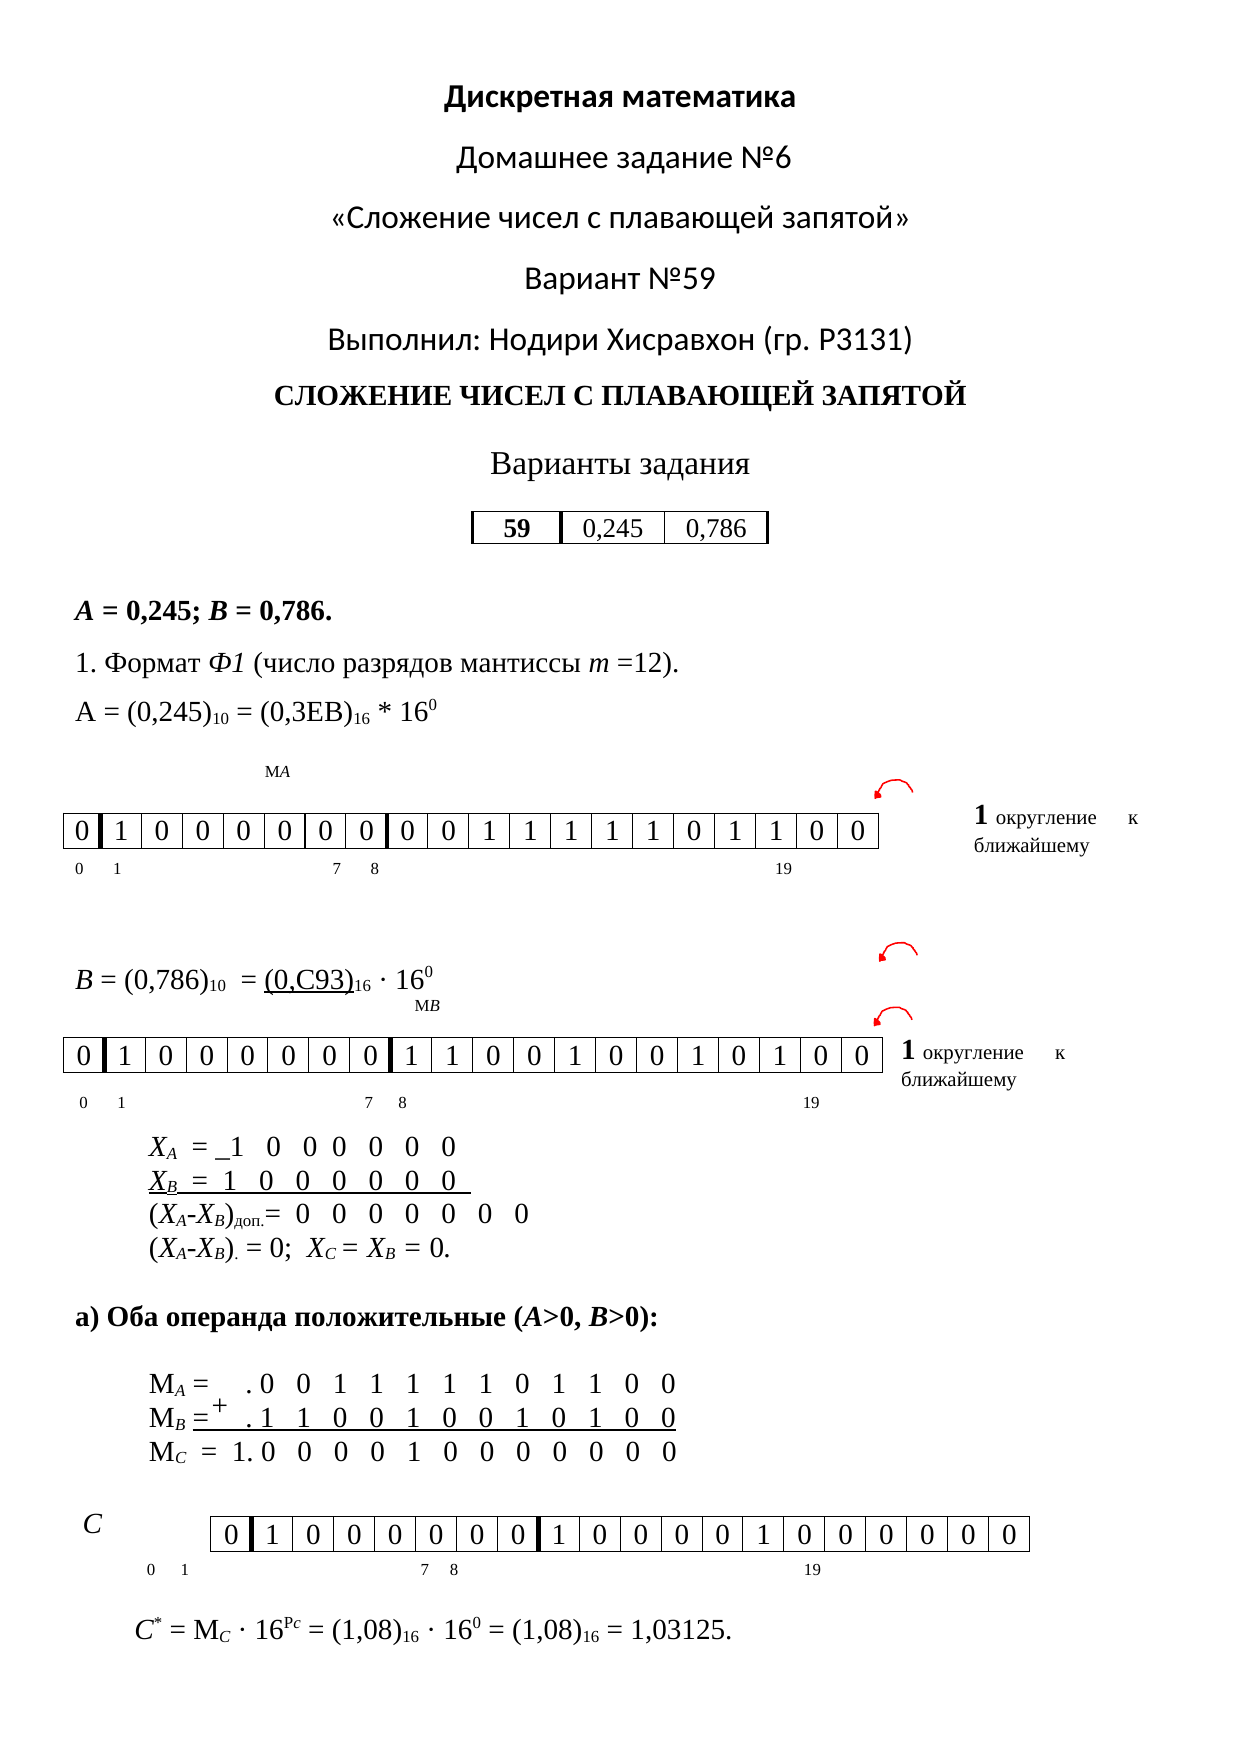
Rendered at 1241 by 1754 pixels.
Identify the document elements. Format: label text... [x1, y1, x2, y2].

table_header 0 [866, 1517, 906, 1551]
table_header 0 [64, 814, 98, 848]
table_header 1 [715, 814, 755, 848]
table_header 0 [228, 1038, 267, 1072]
table_header 0 [637, 1038, 677, 1072]
table_header 0 [306, 814, 345, 848]
table_header 0 [621, 1517, 661, 1551]
table_header 0 [350, 1038, 388, 1072]
table_header 0 [309, 1038, 349, 1072]
text (XA-XB)доп.= 0 0 0 0 0 0 0 [75, 1196, 1165, 1230]
table_header 0 [989, 1517, 1029, 1551]
text МС = 1. 0 0 0 0 1 0 0 0 0 0 0 0 [75, 1434, 1165, 1467]
table_header 0 [224, 814, 264, 848]
table_header 0 [473, 1038, 513, 1072]
table_header 1 [756, 814, 796, 848]
text XB = 1 0 0 0 0 0 0 [75, 1163, 1165, 1196]
table_header 1 [510, 814, 550, 848]
text 1 округление к ближайшему [75, 1032, 1165, 1091]
table_header 1 [633, 814, 673, 848]
table_header 59 [474, 512, 559, 543]
table_header 0 [801, 1038, 841, 1072]
text XA = _1 0 0 0 0 0 0 [75, 1129, 1165, 1163]
table_header 0 [784, 1517, 824, 1551]
table_header 0 [334, 1517, 374, 1551]
table_header 0 [142, 814, 182, 848]
text 0 1 7 8 19 [75, 1559, 1165, 1593]
table_header 0 [146, 1038, 186, 1072]
text Домашнее задание №6 [75, 136, 1165, 176]
text А = 0,245; В = 0,786. [75, 593, 1165, 626]
table_header 0 [183, 814, 223, 848]
table_header 0 [268, 1038, 308, 1072]
text С* = МС · 16Рс = (1,08)16 · 160 = (1,08)16 = 1,03125. [75, 1612, 1165, 1646]
table_header 0 [719, 1038, 759, 1072]
table_header 0 [428, 814, 468, 848]
table_header 1 [555, 1038, 595, 1072]
text С [75, 1506, 1165, 1539]
table_header 1 [393, 1038, 431, 1072]
table_header 1 [254, 1517, 292, 1551]
table_header 0 [211, 1517, 249, 1551]
table_header 0 [514, 1038, 554, 1072]
table_header 1 [103, 814, 141, 848]
text 1 округление к ближайшему [152, 797, 1165, 857]
text MB [152, 996, 1165, 1029]
table_header 0 [825, 1517, 865, 1551]
table_header 0,786 [665, 512, 766, 543]
text «Сложение чисел с плавающей запятой» [75, 196, 1165, 237]
table_header 1 [551, 814, 591, 848]
text а) Оба операнда положительные (А>0, B>0): [75, 1299, 1165, 1333]
text Варианты задания [75, 443, 1165, 482]
table_header 0 [703, 1517, 742, 1551]
table_header 1 [592, 814, 632, 848]
list СЛОЖЕНИЕ ЧИСЕЛ С ПЛАВАЮЩЕЙ ЗАПЯТОЙ [75, 378, 1165, 412]
table_header 0,245 [563, 512, 664, 543]
text Выполнил: Нодири Хисравхон (гр. P3131) [75, 317, 1165, 358]
text МА = . 0 0 1 1 1 1 1 0 1 1 0 0 [75, 1367, 1165, 1400]
table_header 0 [375, 1517, 415, 1551]
table_header 0 [187, 1038, 227, 1072]
text 0 1 7 8 19 В = (0,786)10 = (0,C93)16 · 160 [75, 859, 1165, 996]
table_header 0 [948, 1517, 988, 1551]
text 1. Формат Ф1 (число разрядов мантиссы m =12). [75, 646, 1165, 679]
table_header 0 [389, 814, 427, 848]
table_header 0 [838, 814, 878, 848]
table_header 1 [743, 1517, 783, 1551]
table_header 0 [842, 1038, 882, 1072]
table_header 0 [416, 1517, 456, 1551]
table_header 0 [457, 1517, 497, 1551]
table_header 0 [293, 1517, 333, 1551]
table_header 0 [674, 814, 714, 848]
table_header 0 [64, 1038, 102, 1072]
table_header 1 [469, 814, 509, 848]
table_header 0 [907, 1517, 947, 1551]
text Вариант №59 [75, 257, 1165, 298]
table_header 1 [541, 1517, 579, 1551]
table_header 0 [265, 814, 304, 848]
text МВ = . 1 1 0 0 1 0 0 1 0 1 0 0 [75, 1400, 1165, 1434]
text 0 1 7 8 19 [75, 1093, 1165, 1127]
table_header 0 [797, 814, 837, 848]
table_header 1 [107, 1038, 145, 1072]
text МА [75, 761, 1165, 795]
table_header 0 [596, 1038, 636, 1072]
table_header 0 [580, 1517, 620, 1551]
table_header 1 [760, 1038, 800, 1072]
text Дискретная математика [75, 75, 1165, 116]
table_header 0 [346, 814, 385, 848]
table_header 1 [678, 1038, 718, 1072]
table_header 0 [498, 1517, 536, 1551]
table_header 0 [662, 1517, 702, 1551]
text A = (0,245)10 = (0,3EB)16 * 160 [75, 694, 1165, 728]
text (XA-XB). = 0; ХС = ХВ = 0. [75, 1230, 1165, 1263]
table_header 1 [432, 1038, 472, 1072]
